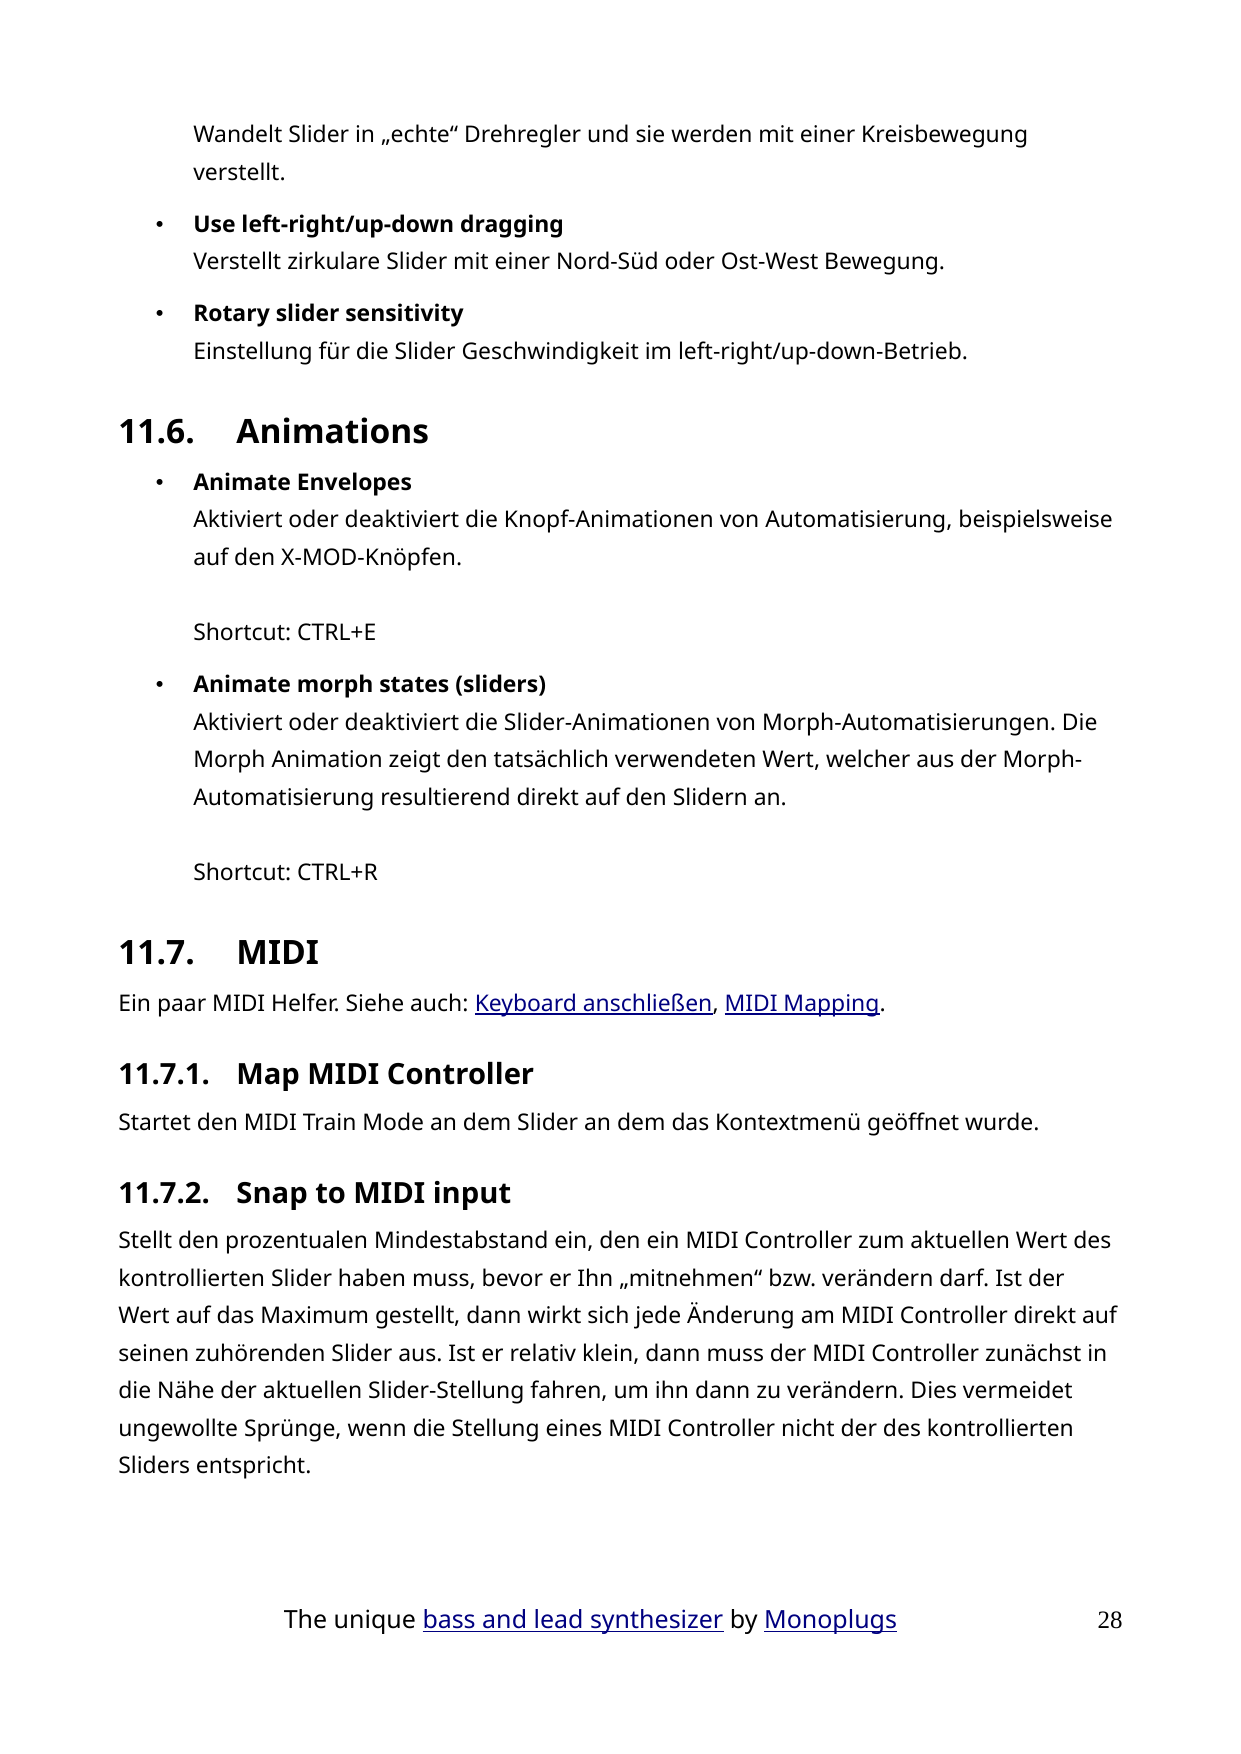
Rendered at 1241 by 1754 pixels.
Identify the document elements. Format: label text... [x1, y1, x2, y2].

subtitle Map MIDI Controller [118, 1053, 1122, 1093]
text Stellt den prozentualen Mindestabstand ein, den ein MIDI Controller zum aktuellen Wert des kontrollierten Slider haben muss, bevor er Ihn „mitnehmen“ bzw. verändern darf. Ist der Wert auf das Maximum gestellt, dann wirkt sich jede Änderung am MIDI Controller direkt auf seinen zuhörenden Slider aus. Ist er relativ klein, dann muss der MIDI Controller zunächst in die Nähe der aktuellen Slider-Stellung fahren, um ihn dann zu verändern. Dies vermeidet ungewollte Sprünge, wenn die Stellung eines MIDI Controller nicht der des kontrollierten Sliders entspricht. [118, 1224, 1122, 1481]
text Ein paar MIDI Helfer. Siehe auch: Keyboard anschließen, MIDI Mapping. [118, 987, 1122, 1018]
list Rotary slider sensitivity Einstellung für die Slider Geschwindigkeit im left-right/up-down-Betrieb. [156, 297, 1122, 366]
list Wandelt Slider in „echte“ Drehregler und sie werden mit einer Kreisbewegung verstellt. [156, 118, 1122, 187]
subtitle Animations [118, 408, 1122, 453]
list Use left-right/up-down dragging Verstellt zirkulare Slider mit einer Nord-Süd oder Ost-West Bewegung. [156, 208, 1122, 276]
list Animate Envelopes Aktiviert oder deaktiviert die Knopf-Animationen von Automatisierung, beispielsweise auf den X-MOD-Knöpfen. Shortcut: CTRL+E [156, 466, 1122, 647]
subtitle Snap to MIDI input [118, 1172, 1122, 1212]
list Animate morph states (sliders) Aktiviert oder deaktiviert die Slider-Animationen von Morph-Automatisierungen. Die Morph Animation zeigt den tatsächlich verwendeten Wert, welcher aus der Morph-Automatisierung resultierend direkt auf den Slidern an. Shortcut: CTRL+R [156, 668, 1122, 887]
text Startet den MIDI Train Mode an dem Slider an dem das Kontextmenü geöffnet wurde. [118, 1106, 1122, 1137]
subtitle MIDI [118, 928, 1122, 974]
